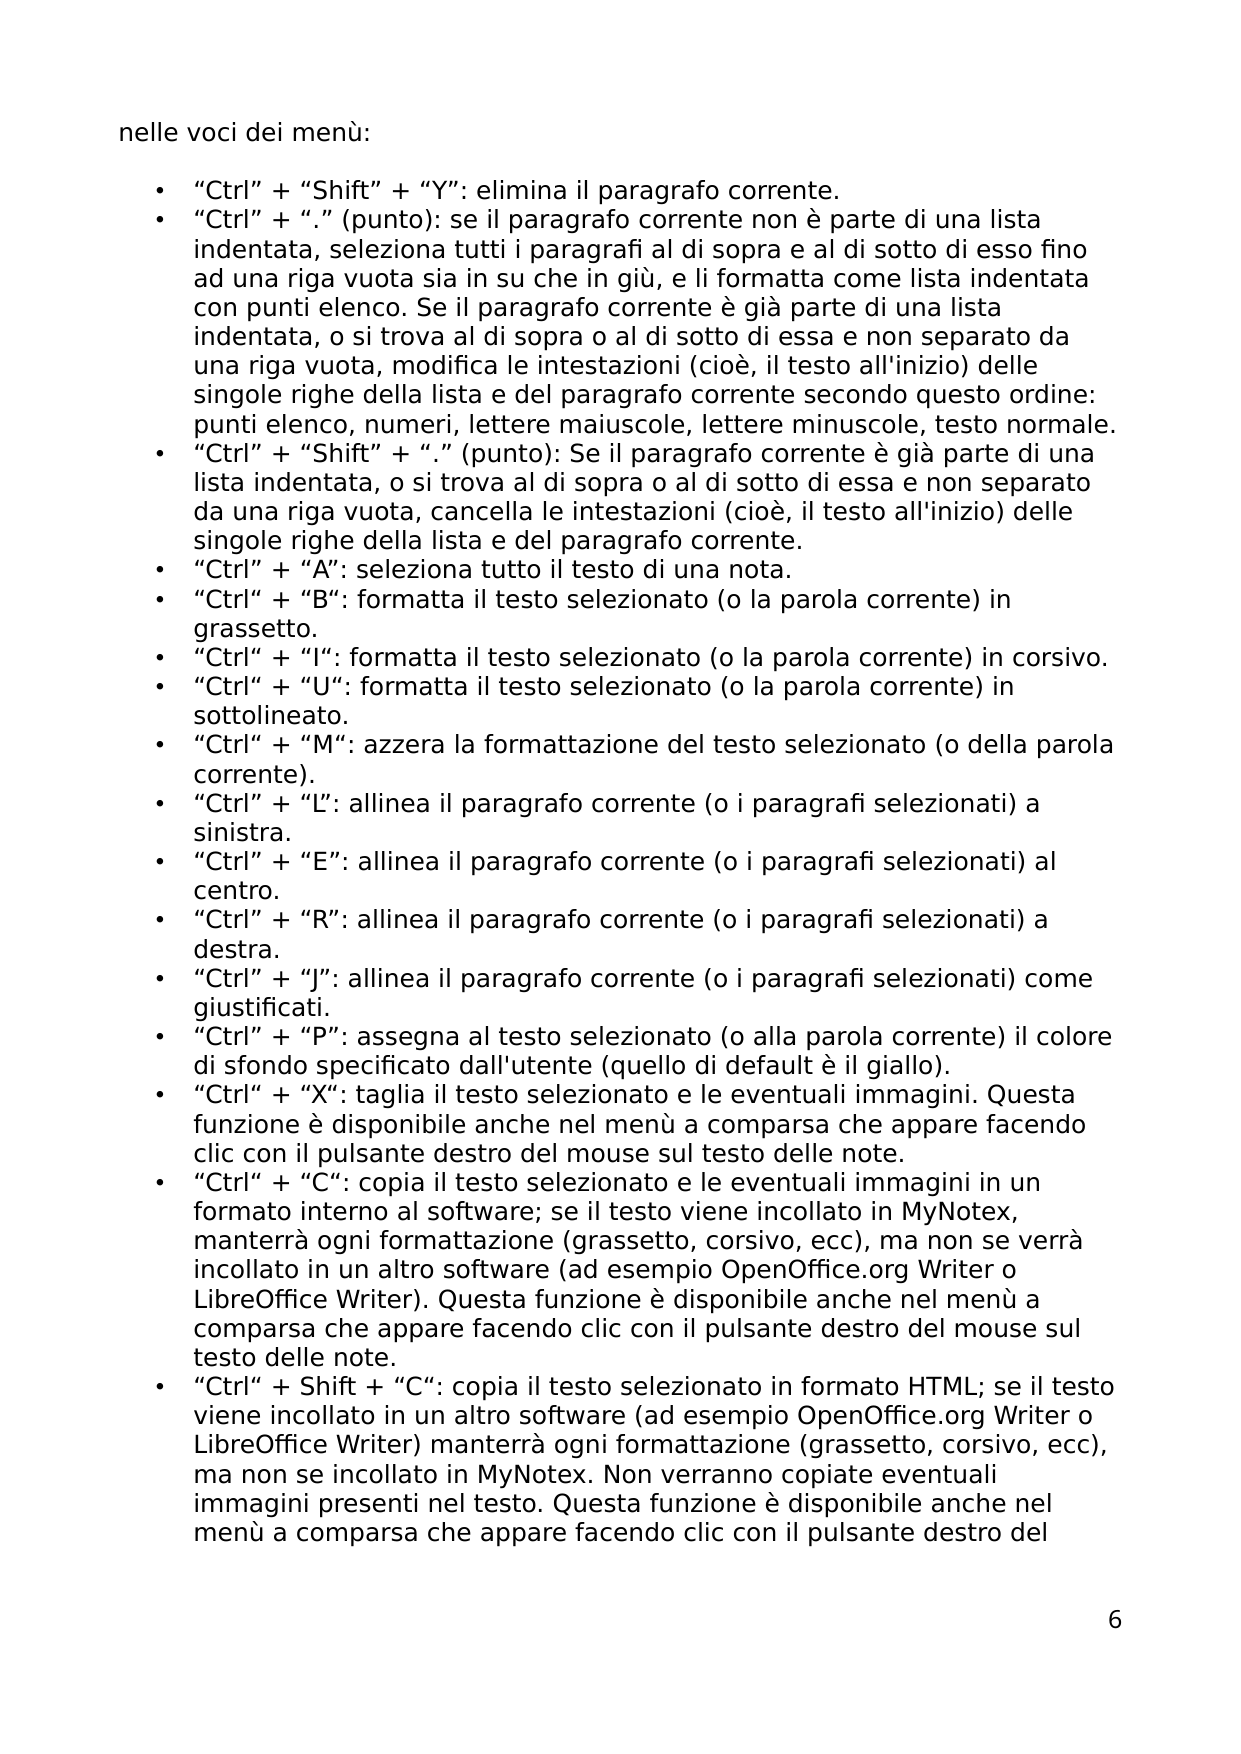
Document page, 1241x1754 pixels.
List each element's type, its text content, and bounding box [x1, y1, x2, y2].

list “Ctrl“ + Shift + “C“: copia il testo selezionato in formato HTML; se il testo viene incollato in un altro software (ad esempio OpenOffice.org Writer o LibreOffice Writer) manterrà ogni formattazione (grassetto, corsivo, ecc), ma non se incollato in MyNotex. Non verranno copiate eventuali immagini presenti nel testo. Questa funzione è disponibile anche nel menù a comparsa che appare facendo clic con il pulsante destro del [156, 1372, 1122, 1547]
list “Ctrl“ + “X“: taglia il testo selezionato e le eventuali immagini. Questa funzione è disponibile anche nel menù a comparsa che appare facendo clic con il pulsante destro del mouse sul testo delle note. [156, 1081, 1122, 1168]
list “Ctrl” + “R”: allinea il paragrafo corrente (o i paragrafi selezionati) a destra. [156, 906, 1122, 964]
list “Ctrl” + “E”: allinea il paragrafo corrente (o i paragrafi selezionati) al centro. [156, 847, 1122, 906]
list “Ctrl“ + “M“: azzera la formattazione del testo selezionato (o della parola corrente). [156, 731, 1122, 789]
list “Ctrl” + “A”: seleziona tutto il testo di una nota. [156, 556, 1122, 585]
list “Ctrl“ + “B“: formatta il testo selezionato (o la parola corrente) in grassetto. [156, 585, 1122, 643]
list “Ctrl” + “Shift” + “.” (punto): Se il paragrafo corrente è già parte di una lista indentata, o si trova al di sopra o al di sotto di essa e non separato da una riga vuota, cancella le intestazioni (cioè, il testo all'inizio) delle singole righe della lista e del paragrafo corrente. [156, 439, 1122, 556]
list “Ctrl” + “L”: allinea il paragrafo corrente (o i paragrafi selezionati) a sinistra. [156, 789, 1122, 847]
list “Ctrl” + “.” (punto): se il paragrafo corrente non è parte di una lista indentata, seleziona tutti i paragrafi al di sopra e al di sotto di esso fino ad una riga vuota sia in su che in giù, e li formatta come lista indentata con punti elenco. Se il paragrafo corrente è già parte di una lista indentata, o si trova al di sopra o al di sotto di essa e non separato da una riga vuota, modifica le intestazioni (cioè, il testo all'inizio) delle singole righe della lista e del paragrafo corrente secondo questo ordine: punti elenco, numeri, lettere maiuscole, lettere minuscole, testo normale. [156, 206, 1122, 439]
list “Ctrl“ + “C“: copia il testo selezionato e le eventuali immagini in un formato interno al software; se il testo viene incollato in MyNotex, manterrà ogni formattazione (grassetto, corsivo, ecc), ma non se verrà incollato in un altro software (ad esempio OpenOffice.org Writer o LibreOffice Writer). Questa funzione è disponibile anche nel menù a comparsa che appare facendo clic con il pulsante destro del mouse sul testo delle note. [156, 1168, 1122, 1372]
list “Ctrl“ + “I“: formatta il testo selezionato (o la parola corrente) in corsivo. [156, 643, 1122, 672]
list “Ctrl” + “P”: assegna al testo selezionato (o alla parola corrente) il colore di sfondo specificato dall'utente (quello di default è il giallo). [156, 1022, 1122, 1081]
list “Ctrl“ + “U“: formatta il testo selezionato (o la parola corrente) in sottolineato. [156, 672, 1122, 731]
text nelle voci dei menù: [118, 118, 1122, 147]
list “Ctrl” + “Shift” + “Y”: elimina il paragrafo corrente. [156, 176, 1122, 206]
list “Ctrl” + “J”: allinea il paragrafo corrente (o i paragrafi selezionati) come giustificati. [156, 964, 1122, 1022]
